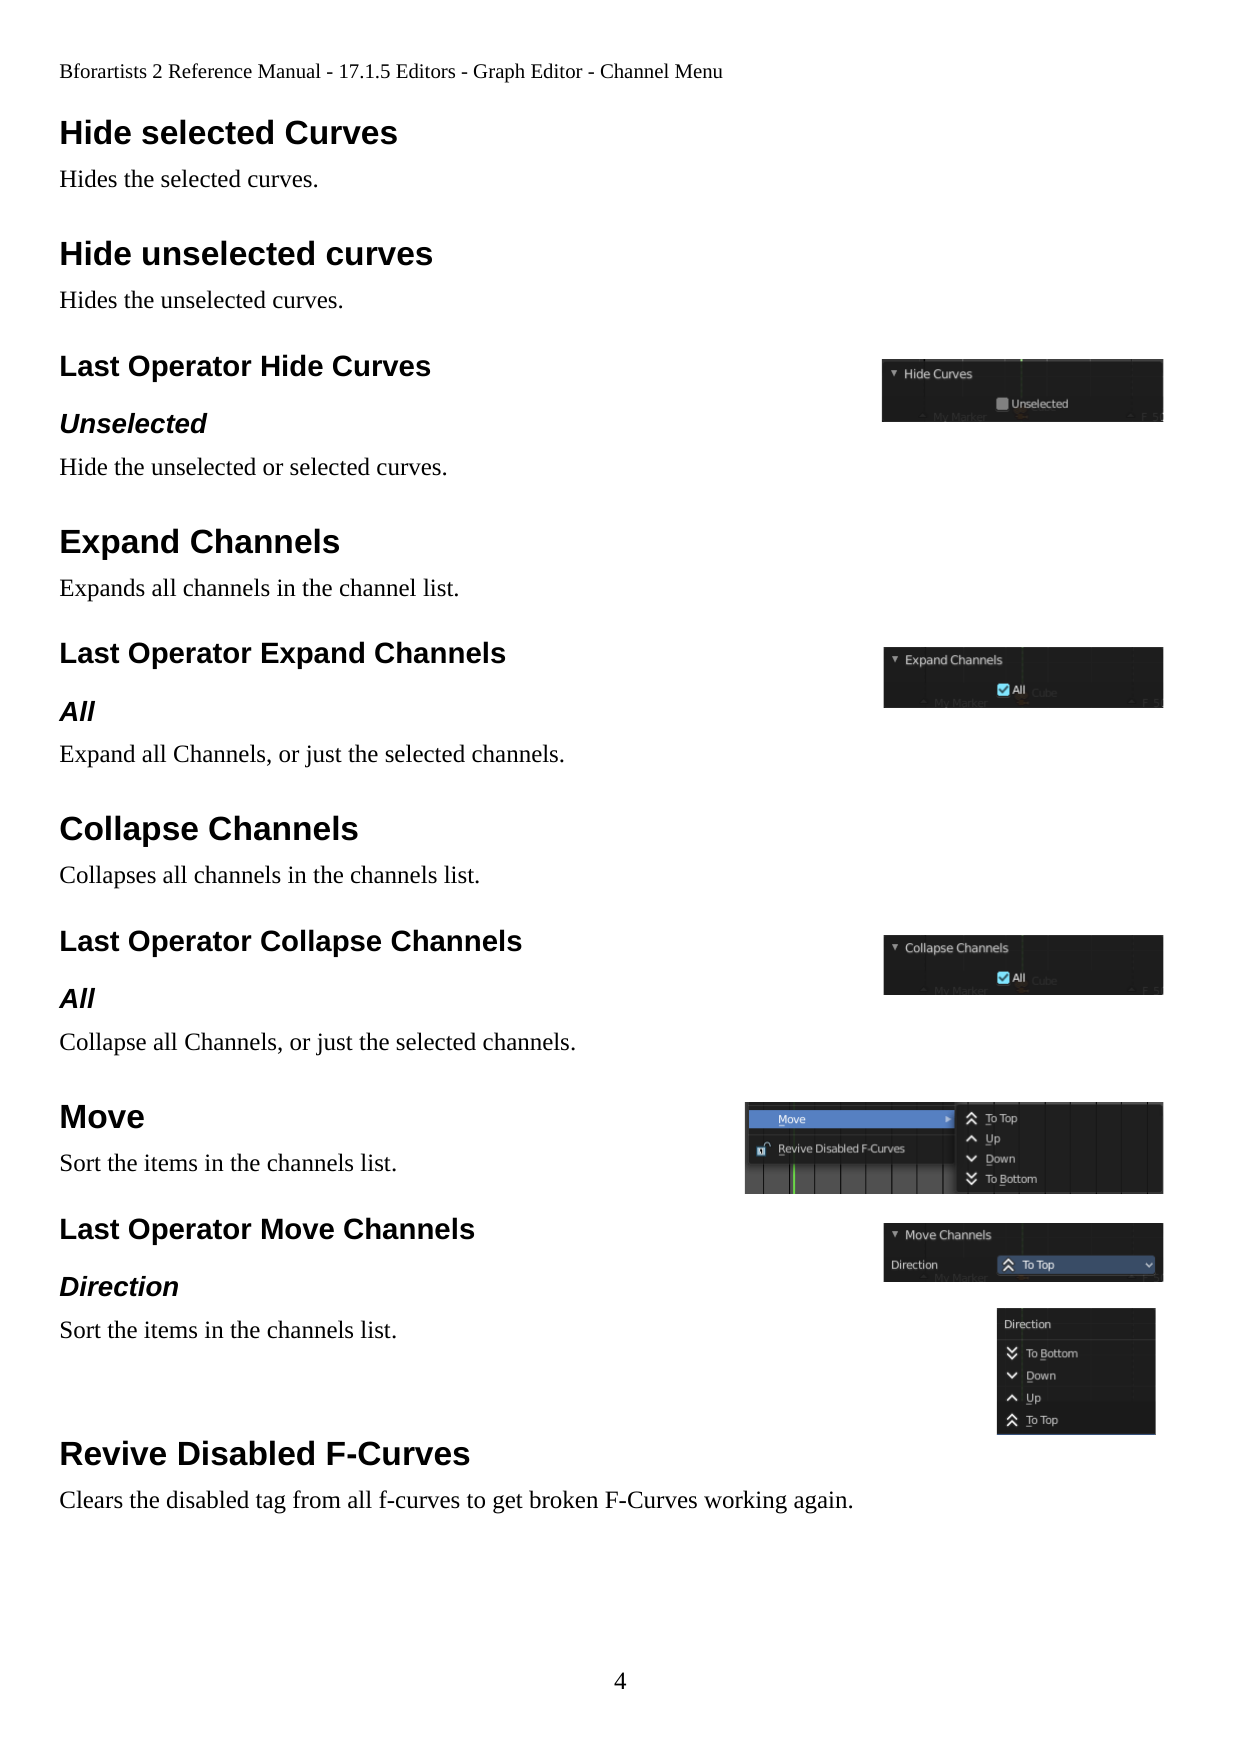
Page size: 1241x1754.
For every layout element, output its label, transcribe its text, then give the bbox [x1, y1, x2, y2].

text Expand all Channels, or just the selected channels. [59, 739, 1181, 768]
subtitle Unselected [59, 407, 1181, 439]
subtitle Hide selected Curves [59, 113, 1181, 151]
subtitle Direction [59, 1271, 1181, 1302]
picture [883, 647, 1164, 708]
picture [881, 359, 1164, 422]
text Hide the unselected or selected curves. [59, 452, 1181, 480]
subtitle Revive Disabled F-Curves [59, 1434, 1181, 1473]
text Sort the items in the channels list. [59, 1148, 744, 1177]
picture [996, 1308, 1156, 1435]
subtitle Move [59, 1097, 1181, 1136]
subtitle Last Operator Move Channels [59, 1212, 1181, 1246]
text Collapse all Channels, or just the selected channels. [59, 1027, 1181, 1056]
text Clears the disabled tag from all f-curves to get broken F-Curves working again. [59, 1485, 1181, 1514]
text Hides the selected curves. [59, 164, 1181, 192]
subtitle Last Operator Collapse Channels [59, 924, 1181, 958]
text [1156, 1315, 1181, 1344]
subtitle Hide unselected curves [59, 234, 1181, 272]
picture [883, 935, 1164, 995]
subtitle Collapse Channels [59, 809, 1181, 848]
subtitle Last Operator Expand Channels [59, 636, 1181, 670]
text Sort the items in the channels list. [59, 1315, 996, 1344]
picture [744, 1102, 1164, 1194]
picture [883, 1223, 1164, 1282]
text Collapses all channels in the channels list. [59, 860, 1181, 889]
subtitle Expand Channels [59, 521, 1181, 560]
subtitle All [59, 695, 1181, 727]
text Hides the unselected curves. [59, 285, 1181, 313]
subtitle Last Operator Hide Curves [59, 348, 1181, 382]
text Expands all channels in the channel list. [59, 573, 1181, 601]
subtitle All [59, 983, 1181, 1015]
